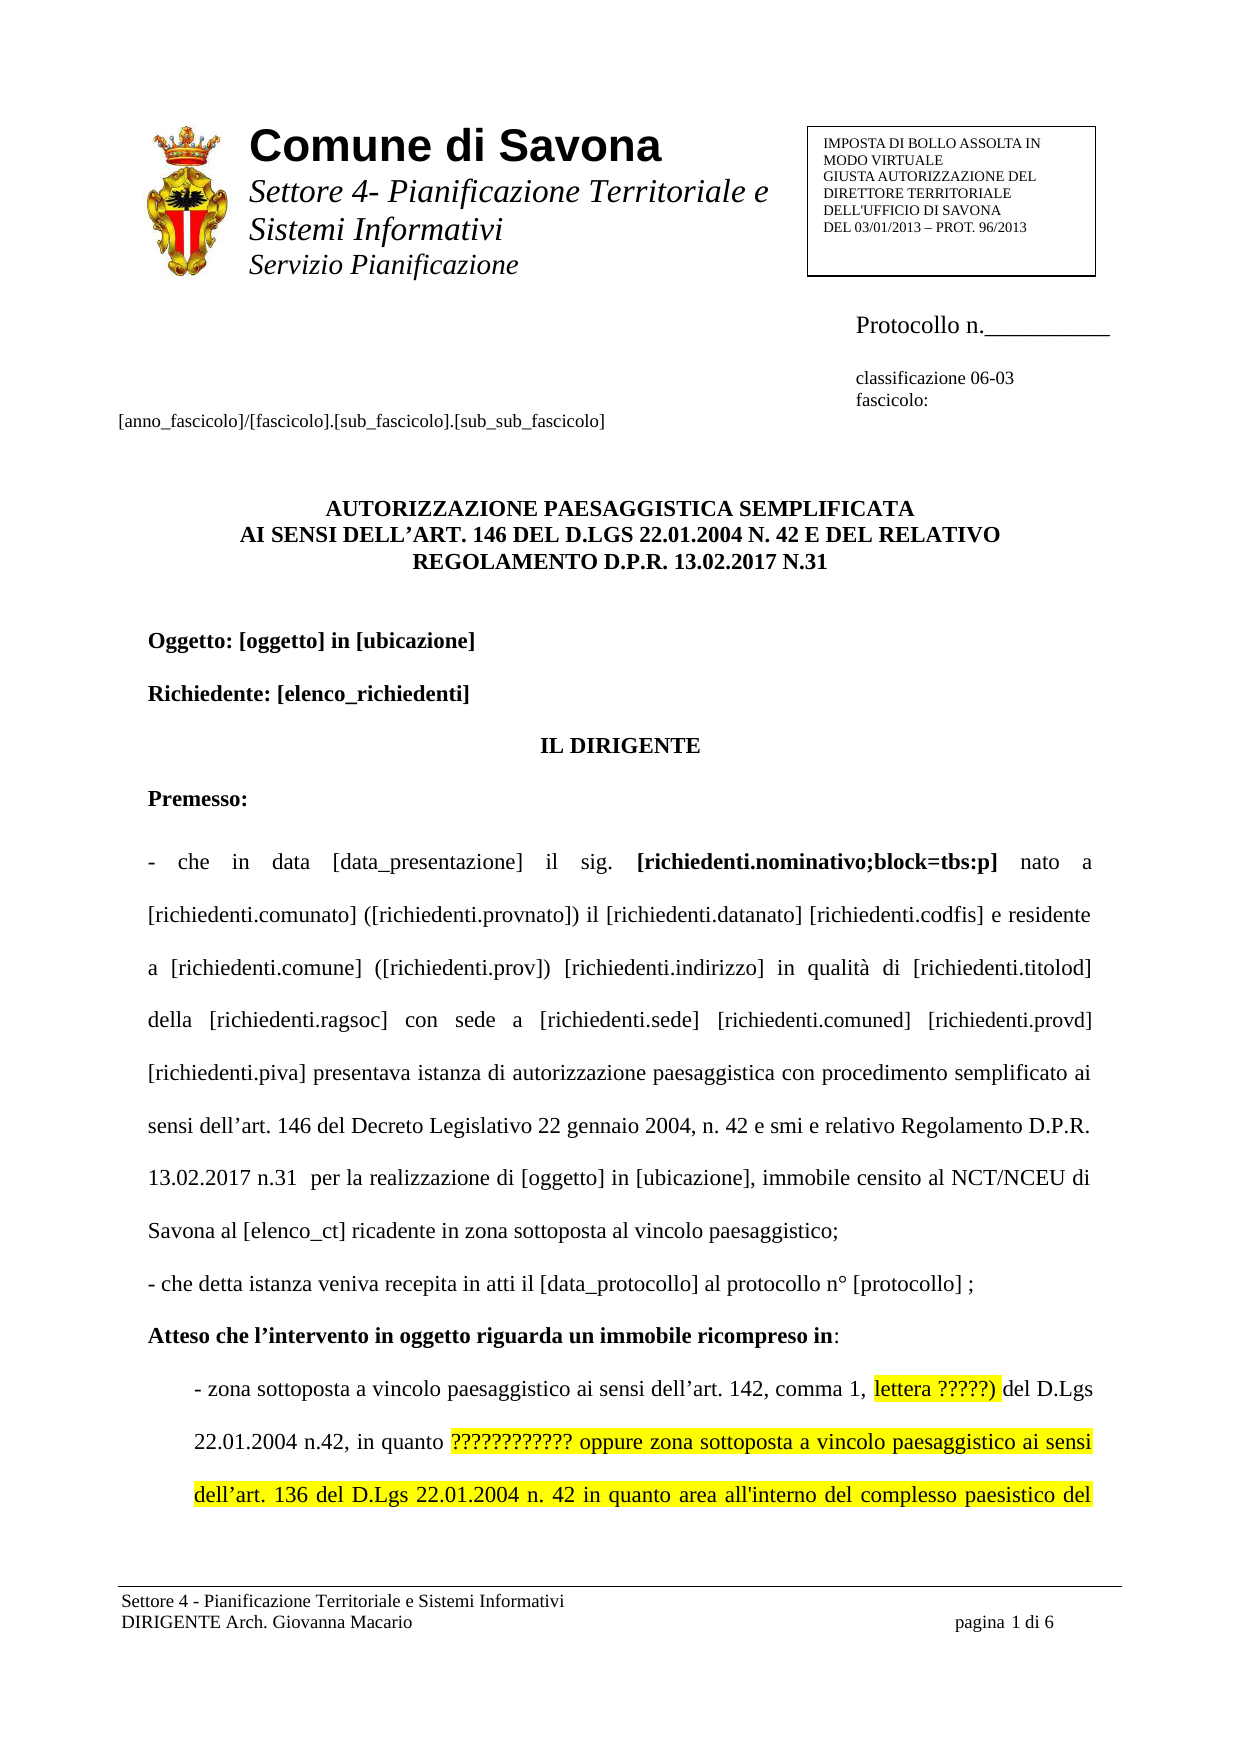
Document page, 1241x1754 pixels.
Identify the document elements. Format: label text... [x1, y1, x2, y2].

text REGOLAMENTO D.P.R. 13.02.2017 N.31 [118, 548, 1122, 574]
text Premesso: [148, 785, 1093, 811]
text classificazione 06-03 [118, 367, 1122, 389]
text - zona sottoposta a vincolo paesaggistico ai sensi dell’art. 142, comma 1, lettera ?????) del D.Lgs 22.01.2004 n.42, in quanto ???????????? oppure zona sottoposta a vincolo paesaggistico ai sensi dell’art. 136 del D.Lgs 22.01.2004 n. 42 in quanto area all'interno del complesso paesistico del [194, 1375, 1093, 1507]
text Atteso che l’intervento in oggetto riguarda un immobile ricompreso in: [148, 1322, 1093, 1349]
text [1096, 209, 1122, 247]
text Sistemi Informativi [249, 209, 807, 247]
text IL DIRIGENTE [148, 732, 1093, 759]
text [1096, 171, 1122, 209]
text Settore 4- Pianificazione Territoriale e [249, 171, 807, 209]
text Protocollo n.__________ [118, 310, 1122, 338]
text - che in data [data_presentazione] il sig. [richiedenti.nominativo;block=tbs:p] nato a [richiedenti.comunato] ([richiedenti.provnato]) il [richiedenti.datanato] [richiedenti.codfis] e residente a [richiedenti.comune] ([richiedenti.prov]) [richiedenti.indirizzo] in qualità di [richiedenti.titolod] della [richiedenti.ragsoc] con sede a [richiedenti.sede] [richiedenti.comuned] [richiedenti.provd] [richiedenti.piva] presentava istanza di autorizzazione paesaggistica con procedimento semplificato ai sensi dell’art. 146 del Decreto Legislativo 22 gennaio 2004, n. 42 e smi e relativo Regolamento D.P.R. 13.02.2017 n.31 per la realizzazione di [oggetto] in [ubicazione], immobile censito al NCT/NCEU di Savona al [elenco_ct] ricadente in zona sottoposta al vincolo paesaggistico; [148, 848, 1092, 1243]
text GIUSTA AUTORIZZAZIONE DEL DIRETTORE TERRITORIALE DELL'UFFICIO DI SAVONA [823, 168, 1080, 218]
text - che detta istanza veniva recepita in atti il [data_protocollo] al protocollo n° [protocollo] ; [148, 1270, 1093, 1296]
text AUTORIZZAZIONE PAESAGGISTICA SEMPLIFICATA [118, 495, 1122, 521]
text Servizio Pianificazione [118, 247, 1122, 281]
text Comune di Savona [118, 118, 1122, 171]
text Oggetto: [oggetto] in [ubicazione] [148, 627, 1122, 653]
text AI SENSI DELL’ART. 146 DEL D.LGS 22.01.2004 N. 42 E DEL RELATIVO [118, 521, 1122, 548]
picture [125, 126, 249, 276]
text fascicolo: [anno_fascicolo]/[fascicolo].[sub_fascicolo].[sub_sub_fascicolo] [118, 389, 1122, 432]
text IMPOSTA DI BOLLO ASSOLTA IN MODO VIRTUALE [823, 135, 1080, 168]
text Richiedente: [elenco_richiedenti] [148, 679, 1093, 706]
text DEL 03/01/2013 – PROT. 96/2013 [823, 218, 1080, 235]
